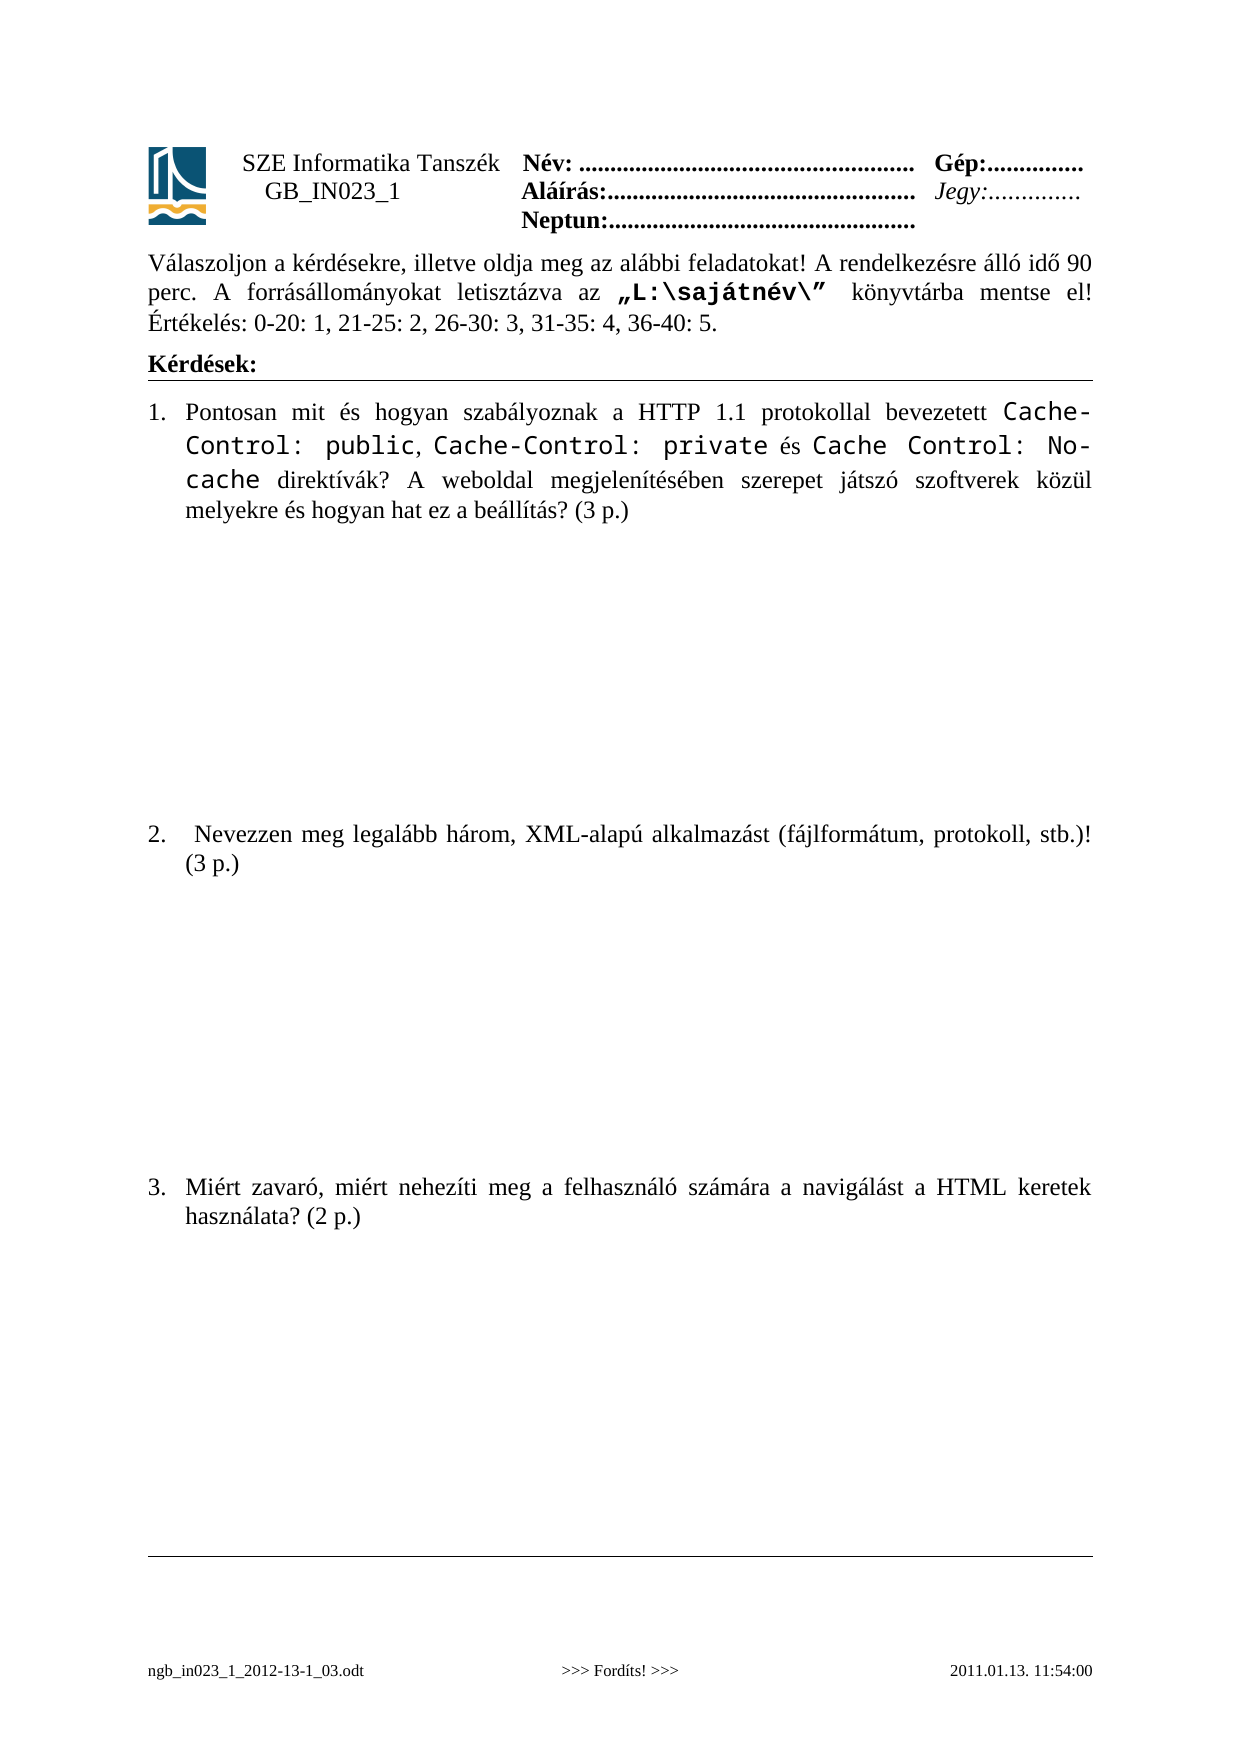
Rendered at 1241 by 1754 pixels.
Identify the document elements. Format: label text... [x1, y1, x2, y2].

table_header SZE Informatika Tanszék [228, 148, 510, 176]
list Miért zavaró, miért nehezíti meg a felhasználó számára a navigálást a HTML keretek használata? (2 p.) [148, 1172, 1093, 1230]
text Kérdések: [148, 349, 1093, 380]
picture [148, 147, 206, 225]
table_cell Aláírás: Neptun: [510, 176, 928, 248]
list Pontosan mit és hogyan szabályoznak a HTTP 1.1 protokollal bevezetett Cache-Control: public, Cache-Control: private és Cache Control: No-cache direktívák? A weboldal megjelenítésében szerepet játszó szoftverek közül melyekre és hogyan hat ez a beállítás? (3 p.) [148, 393, 1093, 524]
text Válaszoljon a kérdésekre, illetve oldja meg az alábbi feladatokat! A rendelkezésre álló idő 90 perc. A forrásállományokat letisztázva az „L:\sajátnév\” könyvtárba mentse el! Értékelés: 0-20: 1, 21-25: 2, 26-30: 3, 31-35: 4, 36-40: 5. [148, 248, 1093, 336]
list Nevezzen meg legalább három, XML-alapú alkalmazást (fájlformátum, protokoll, stb.)! (3 p.) [148, 819, 1093, 877]
table_header Gép: [928, 148, 1093, 176]
table_header Név: [510, 148, 928, 176]
table_cell GB_IN023_1 [228, 176, 510, 248]
table_header [149, 148, 228, 248]
table_cell Jegy: [928, 176, 1093, 248]
